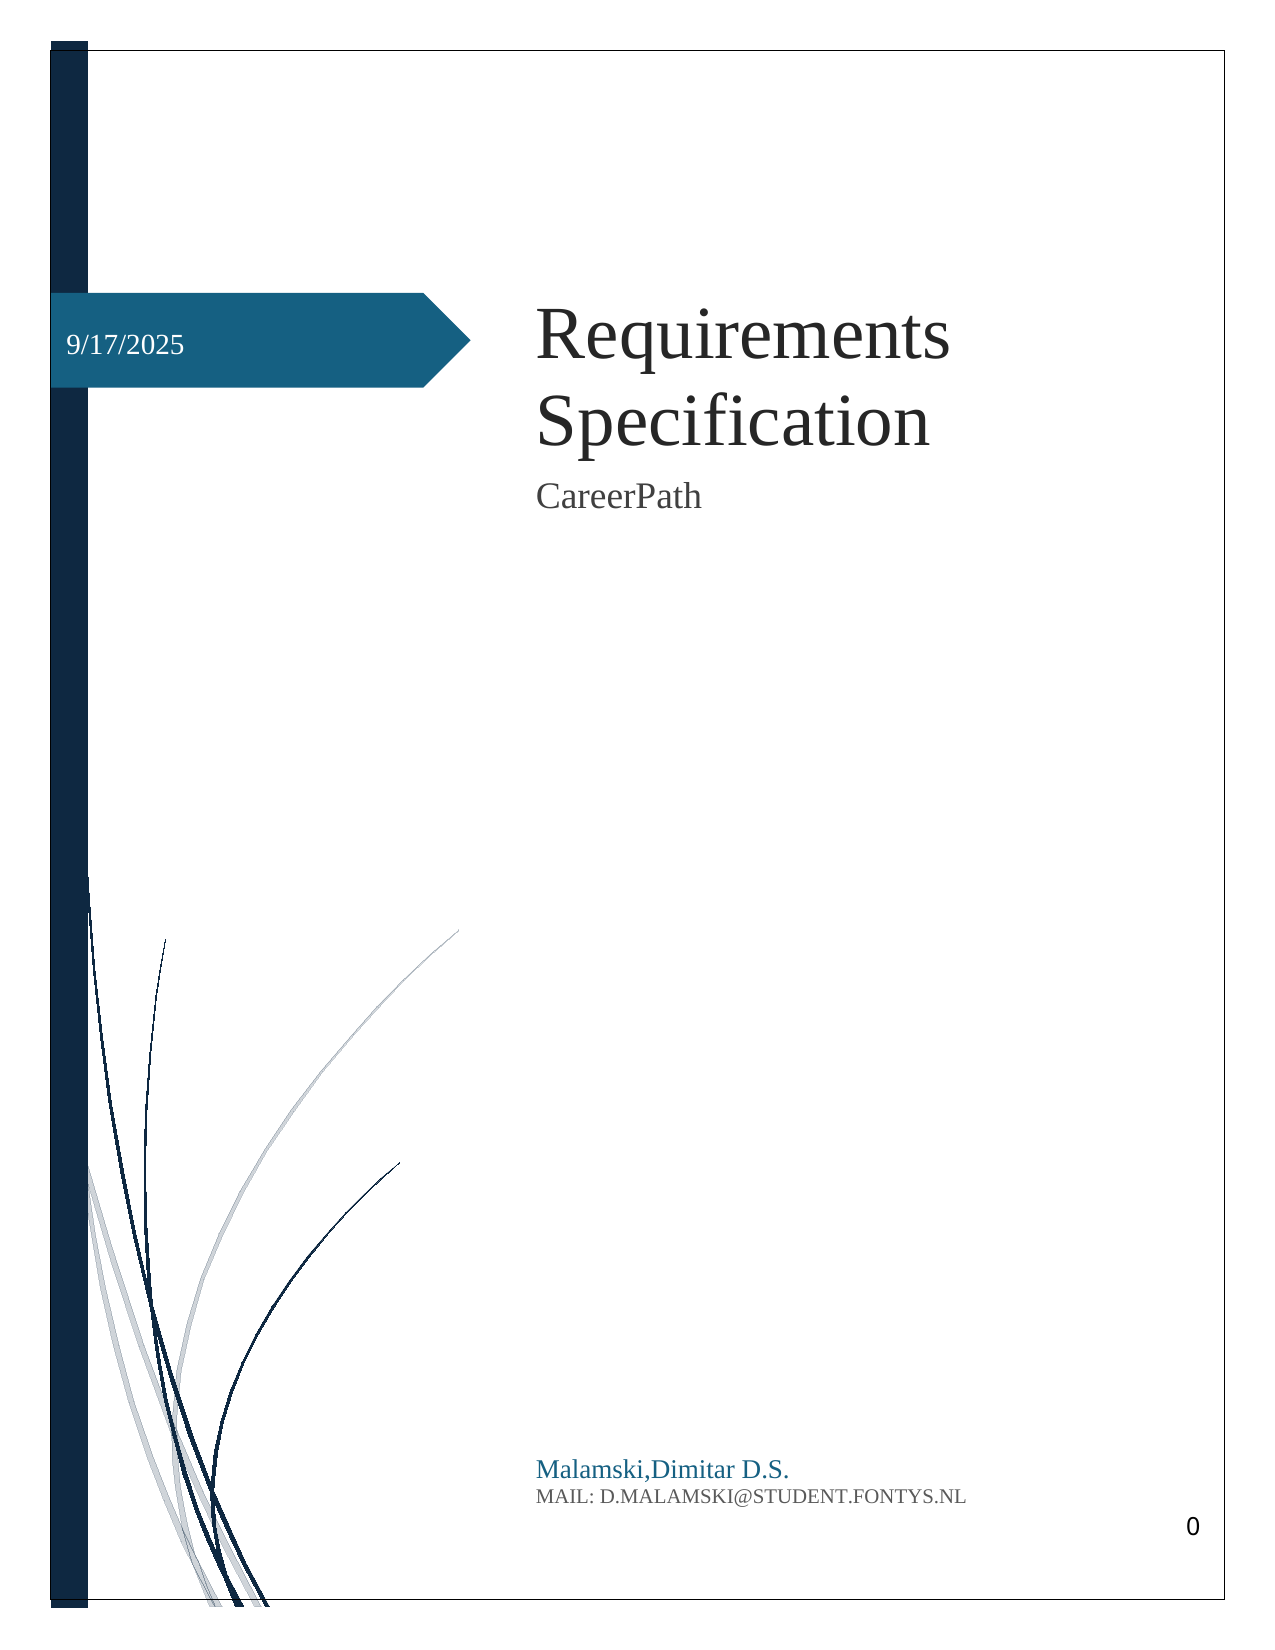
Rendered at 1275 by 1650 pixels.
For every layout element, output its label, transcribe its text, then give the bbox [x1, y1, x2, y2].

text Requirements Specification [536, 289, 1108, 461]
text CareerPath [536, 474, 1108, 517]
text MAIL: D.MALAMSKI@STUDENT.FONTYS.NL [536, 1484, 1109, 1508]
text Malamski,Dimitar D.S. [536, 1453, 1109, 1484]
